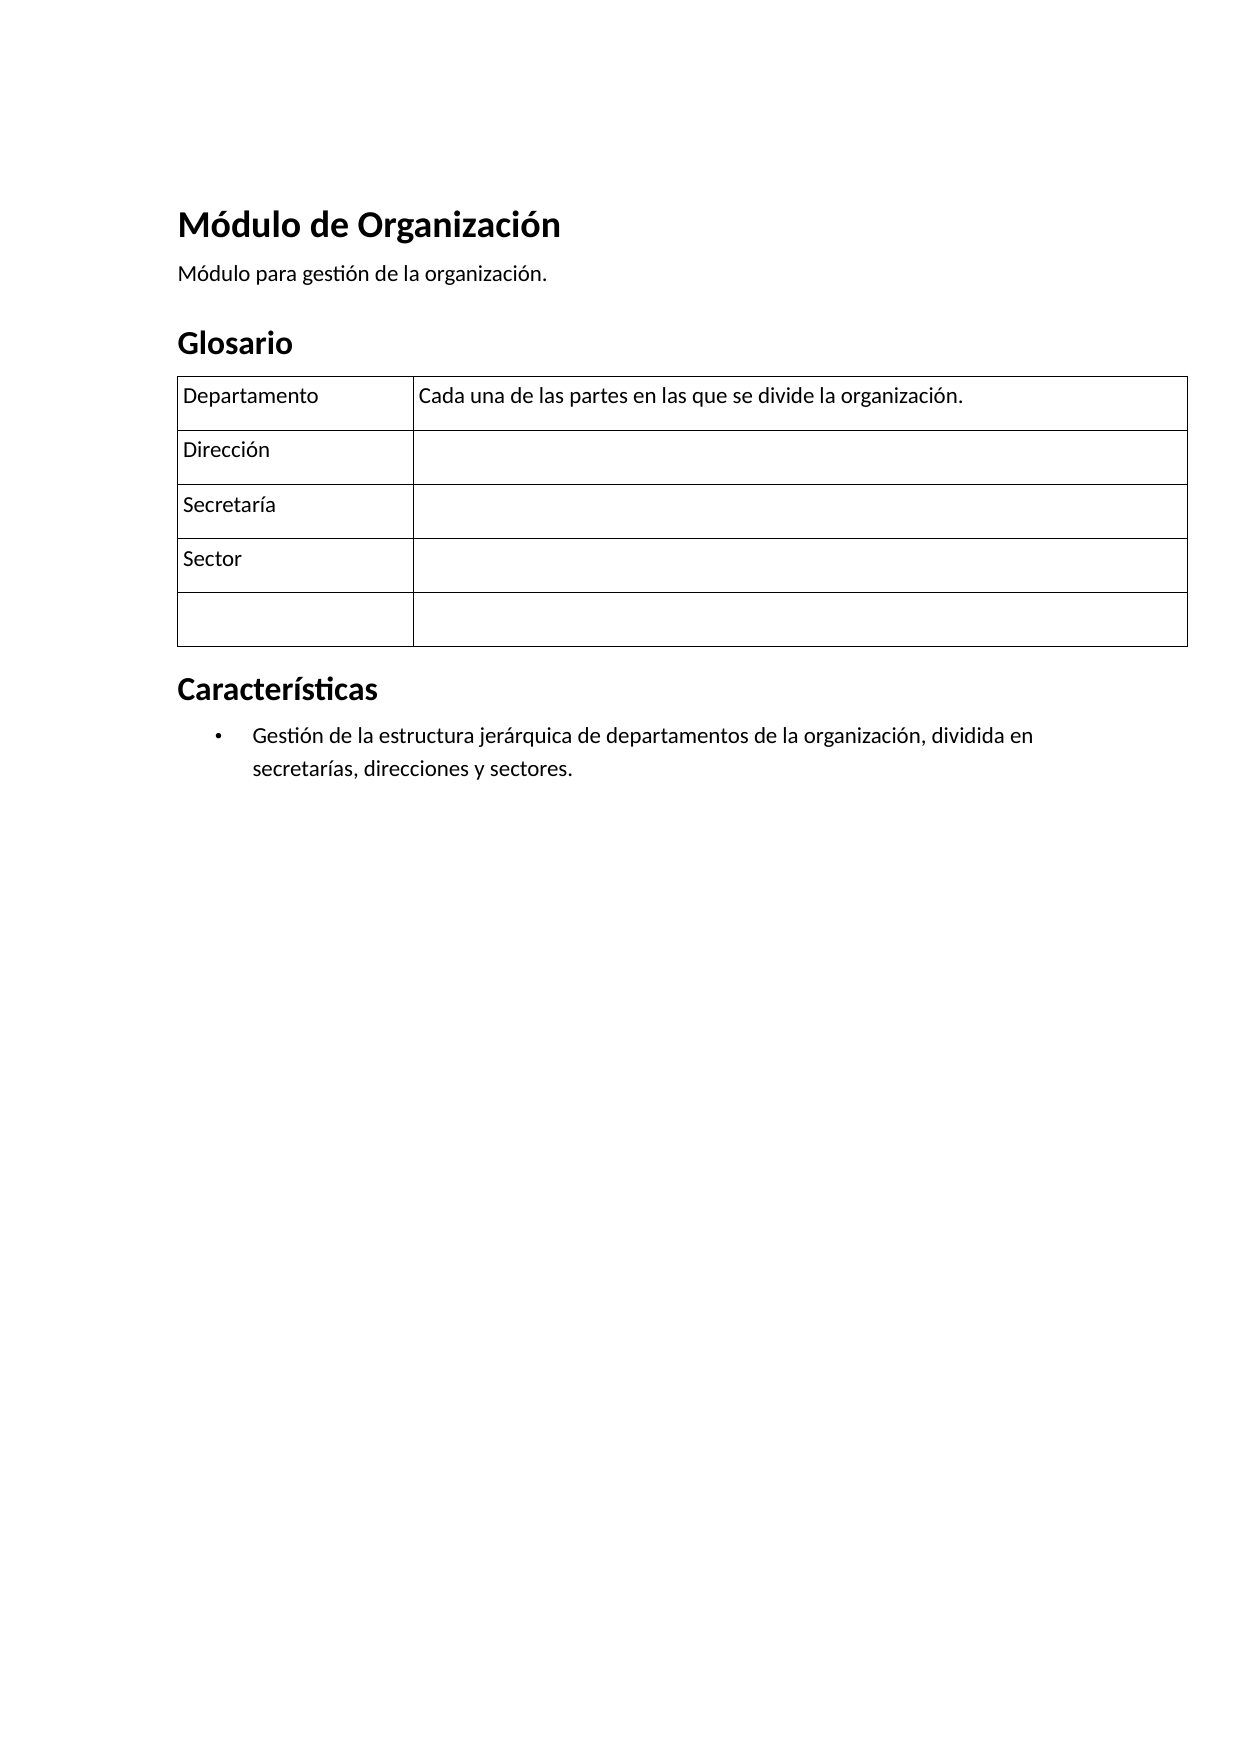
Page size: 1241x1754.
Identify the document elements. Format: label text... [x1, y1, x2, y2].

table_header Cada una de las partes en las que se divide la organización. [414, 377, 1187, 430]
table_cell Dirección [178, 431, 413, 484]
table_cell [414, 431, 1187, 484]
subtitle Gestión de la estructura jerárquica de departamentos de la organización, dividida en secretarías, direcciones y sectores. [215, 721, 1122, 782]
table_header Departamento [178, 377, 413, 430]
table_cell [414, 593, 1187, 646]
table_cell [414, 539, 1187, 592]
table_cell Secretaría [178, 485, 413, 538]
subtitle Glosario [177, 322, 1122, 363]
table_cell [178, 593, 413, 646]
subtitle Características [177, 667, 1122, 708]
table_cell [414, 485, 1187, 538]
subtitle Módulo de Organización [177, 201, 1122, 247]
text Módulo para gestión de la organización. [177, 259, 1122, 287]
table_cell Sector [178, 539, 413, 592]
